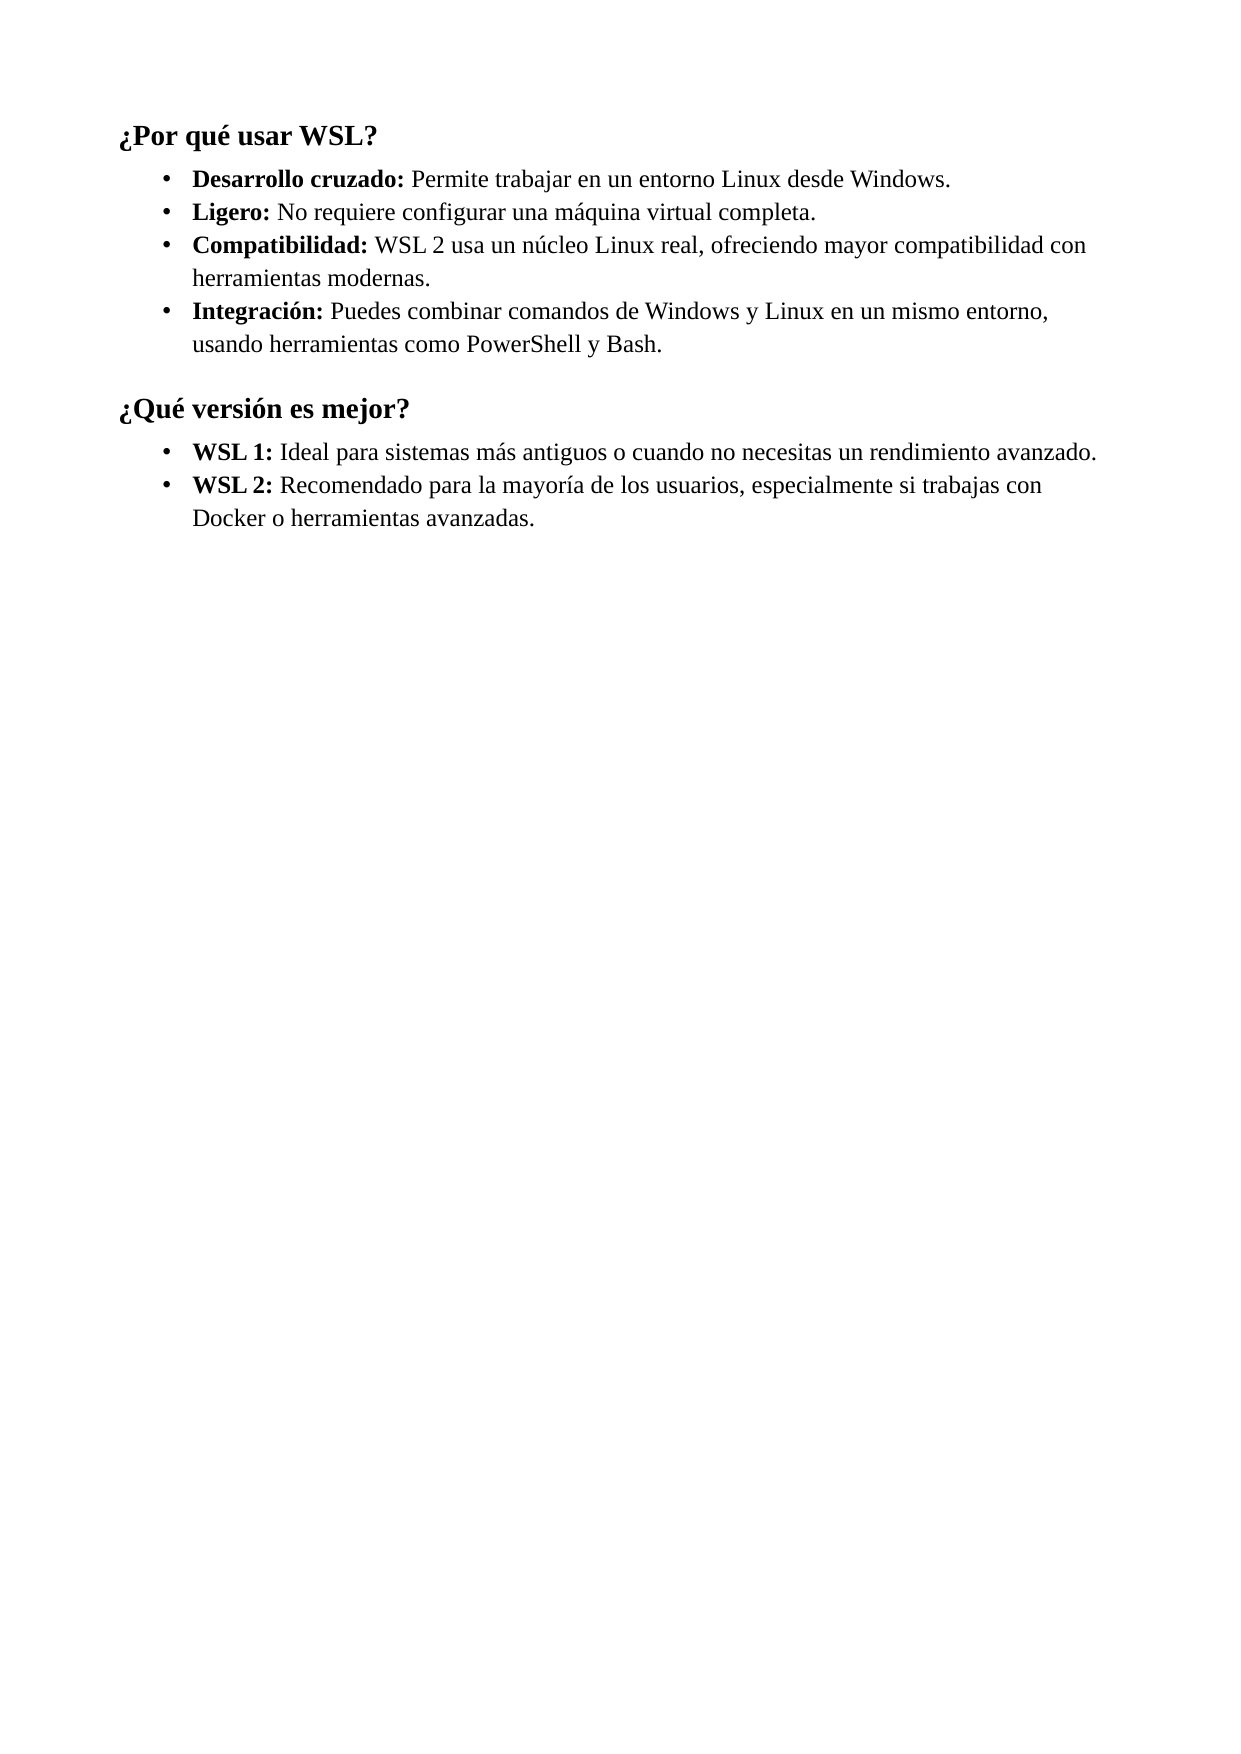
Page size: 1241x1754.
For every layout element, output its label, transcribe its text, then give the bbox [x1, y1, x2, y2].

list WSL 1: Ideal para sistemas más antiguos o cuando no necesitas un rendimiento avanzado. [162, 437, 1122, 466]
list Integración: Puedes combinar comandos de Windows y Linux en un mismo entorno, usando herramientas como PowerShell y Bash. [162, 296, 1122, 358]
list Desarrollo cruzado: Permite trabajar en un entorno Linux desde Windows. [162, 164, 1122, 193]
list WSL 2: Recomendado para la mayoría de los usuarios, especialmente si trabajas con Docker o herramientas avanzadas. [162, 471, 1122, 532]
list Compatibilidad: WSL 2 usa un núcleo Linux real, ofreciendo mayor compatibilidad con herramientas modernas. [162, 230, 1122, 292]
list Ligero: No requiere configurar una máquina virtual completa. [162, 197, 1122, 226]
subtitle ¿Por qué usar WSL? [118, 118, 1122, 152]
subtitle ¿Qué versión es mejor? [118, 391, 1122, 425]
